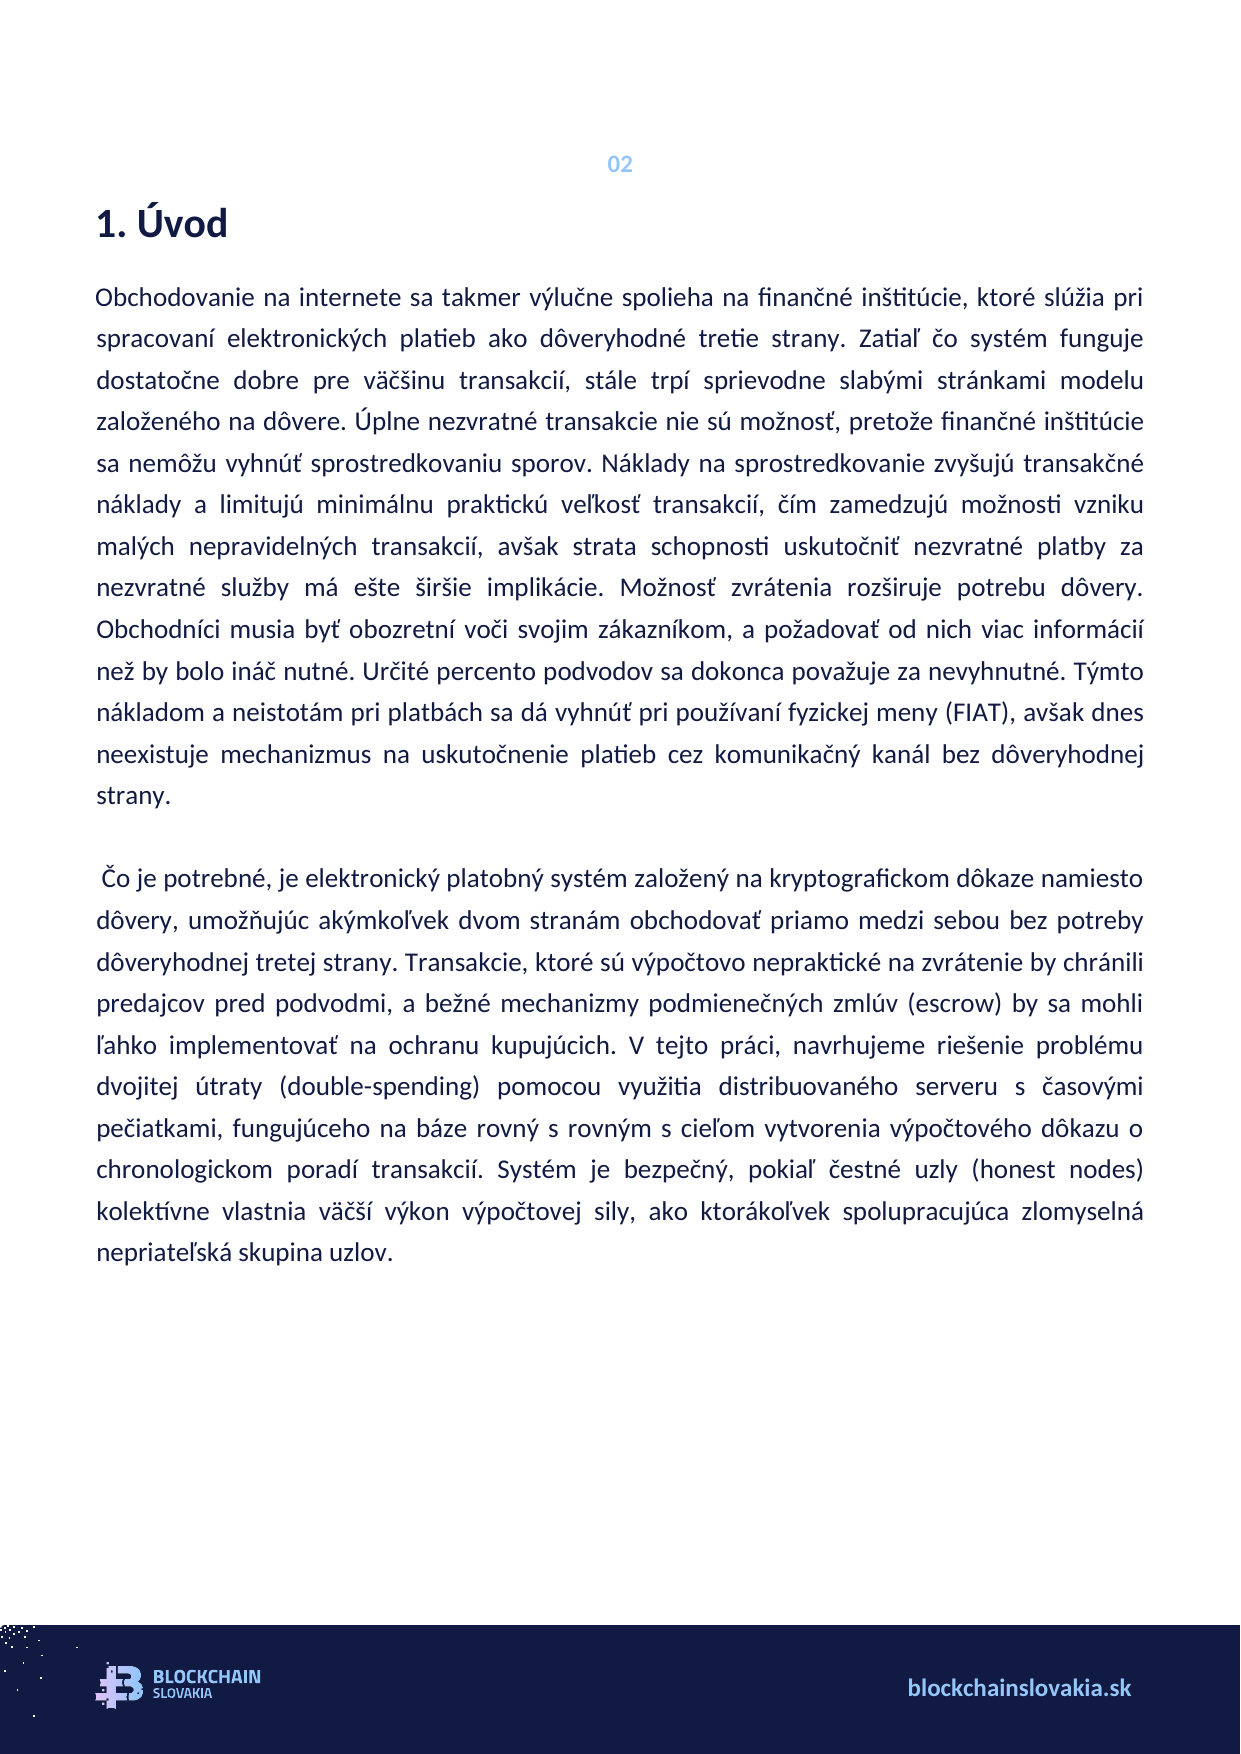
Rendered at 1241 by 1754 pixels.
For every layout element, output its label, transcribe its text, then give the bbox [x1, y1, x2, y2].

text Čo je potrebné, je elektronický platobný systém založený na kryptografickom dôkaze namiesto dôvery, umožňujúc akýmkoľvek dvom stranám obchodovať priamo medzi sebou bez potreby dôveryhodnej tretej strany. Transakcie, ktoré sú výpočtovo nepraktické na zvrátenie by chránili predajcov pred podvodmi, a bežné mechanizmy podmienečných zmlúv (escrow) by sa mohli ľahko implementovať na ochranu kupujúcich. V tejto práci, navrhujeme riešenie problému dvojitej útraty (double-spending) pomocou využitia distribuovaného serveru s časovými pečiatkami, fungujúceho na báze rovný s rovným s cieľom vytvorenia výpočtového dôkazu o chronologickom poradí transakcií. Systém je bezpečný, pokiaľ čestné uzly (honest nodes) kolektívne vlastnia väčší výkon výpočtovej sily, ako ktorákoľvek spolupracujúca zlomyselná nepriateľská skupina uzlov. [95, 862, 1145, 1269]
text Obchodovanie na internete sa takmer výlučne spolieha na finančné inštitúcie, ktoré slúžia pri spracovaní elektronických platieb ako dôveryhodné tretie strany. Zatiaľ čo systém funguje dostatočne dobre pre väčšinu transakcií, stále trpí sprievodne slabými stránkami modelu založeného na dôvere. Úplne nezvratné transakcie nie sú možnosť, pretože finančné inštitúcie sa nemôžu vyhnúť sprostredkovaniu sporov. Náklady na sprostredkovanie zvyšujú transakčné náklady a limitujú minimálnu praktickú veľkosť transakcií, čím zamedzujú možnosti vzniku malých nepravidelných transakcií, avšak strata schopnosti uskutočniť nezvratné platby za nezvratné služby má ešte širšie implikácie. Možnosť zvrátenia rozširuje potrebu dôvery. Obchodníci musia byť obozretní voči svojim zákazníkom, a požadovať od nich viac informácií než by bolo ináč nutné. Určité percento podvodov sa dokonca považuje za nevyhnutné. Týmto nákladom a neistotám pri platbách sa dá vyhnúť pri používaní fyzickej meny (FIAT), avšak dnes neexistuje mechanizmus na uskutočnenie platieb cez komunikačný kanál bez dôveryhodnej strany. [95, 280, 1145, 811]
subtitle 1. Úvod [95, 197, 1162, 248]
text 02 [95, 148, 1145, 178]
